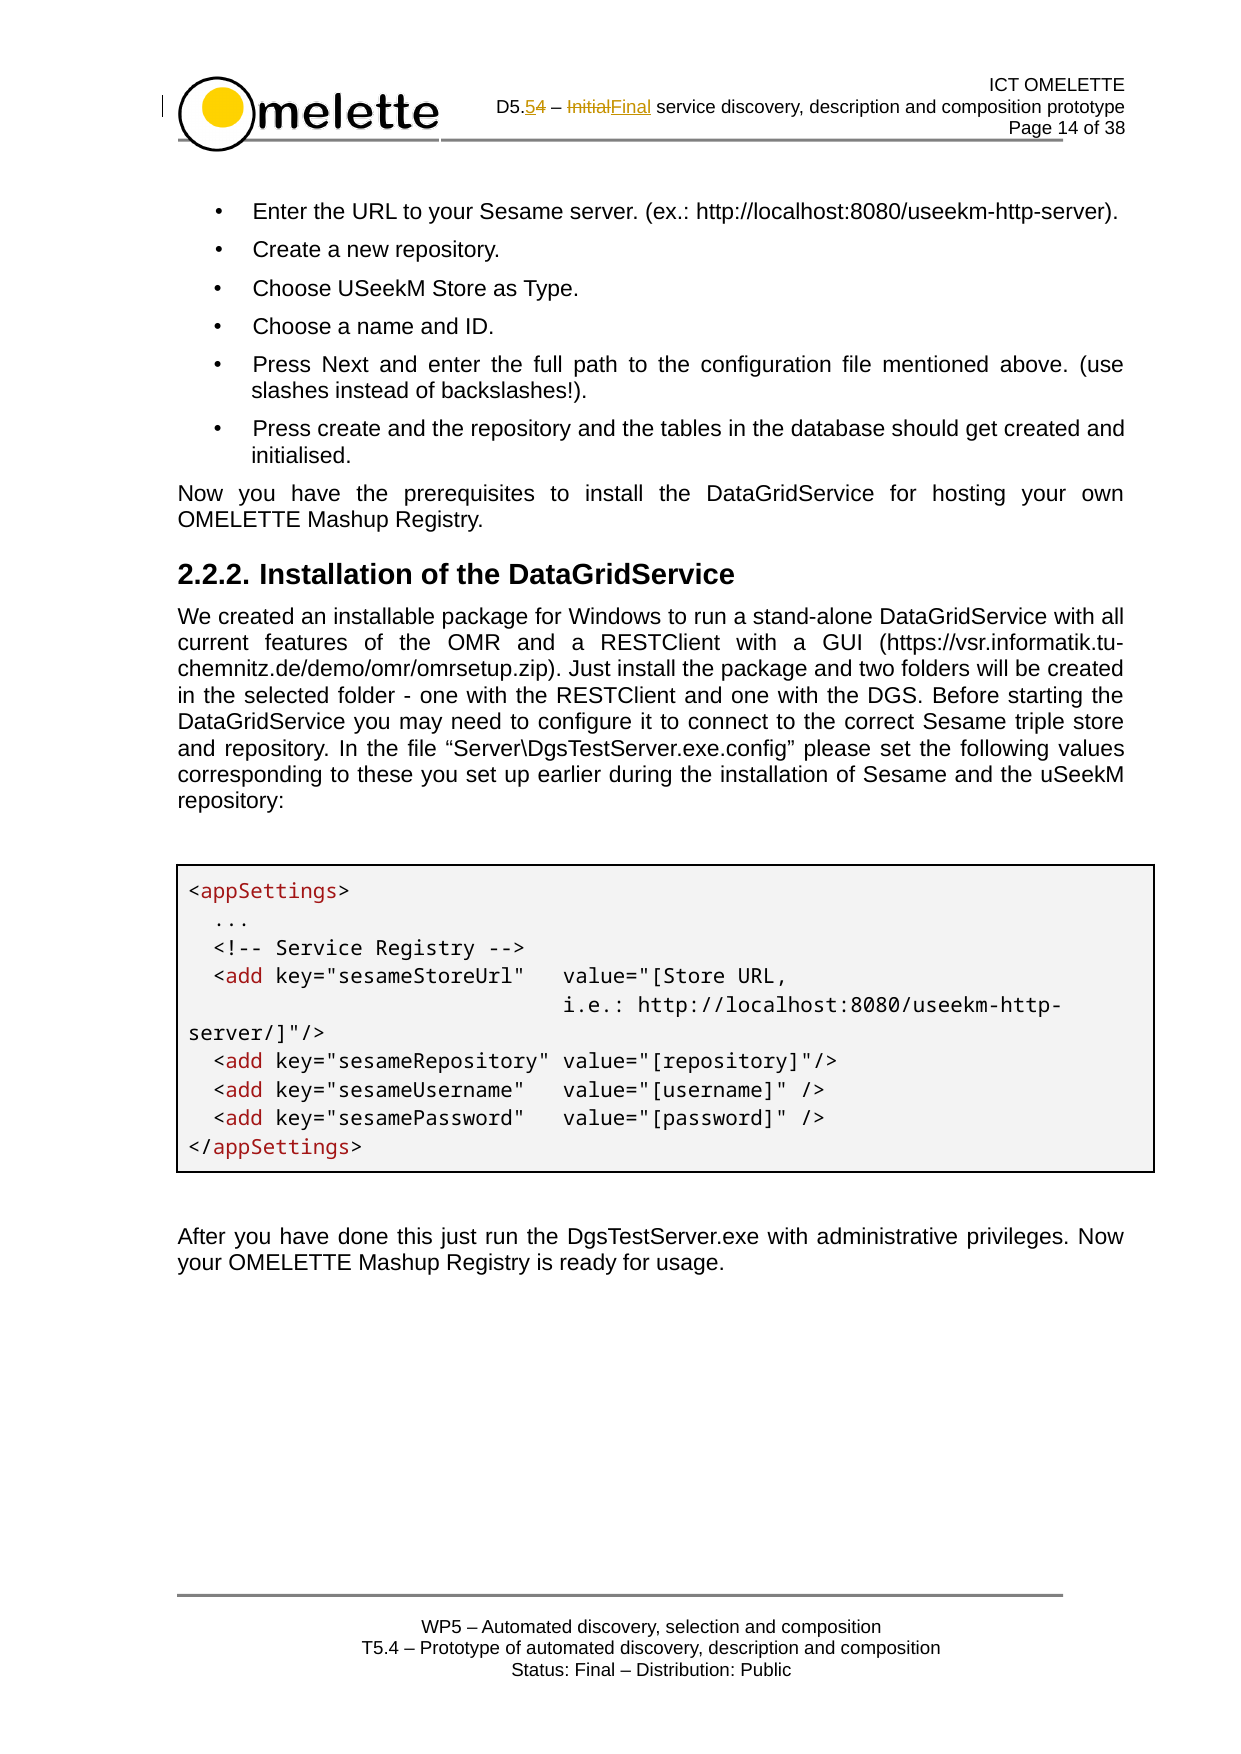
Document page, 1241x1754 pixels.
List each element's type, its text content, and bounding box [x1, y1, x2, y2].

text After you have done this just run the DgsTestServer.exe with administrative privileges. Now your OMELETTE Mashup Registry is ready for usage. [177, 1223, 1125, 1275]
list Choose USeekM Store as Type. [213, 274, 1125, 301]
list Create a new repository. [215, 236, 1125, 263]
list Enter the URL to your Sesame server. (ex.: http://localhost:8080/useekm-http-server). [215, 198, 1125, 224]
list Press create and the repository and the tables in the database should get created and initialised. [213, 415, 1125, 468]
list Press Next and enter the full path to the configuration file mentioned above. (use slashes instead of backslashes!). [213, 351, 1125, 403]
table_header <appSettings> ... <!-- Service Registry --> <add key="sesameStoreUrl" value="[Store URL, i.e.: http://localhost:8080/useekm-http-server/]"/> <add key="sesameRepository" value="[repository]"/> <add key="sesameUsername" value="[username]" /> <add key="sesamePassword" value="[password]" /> </appSettings> [178, 866, 1153, 1171]
text Now you have the prerequisites to install the DataGridService for hosting your own OMELETTE Mashup Registry. [177, 480, 1125, 532]
picture [178, 76, 439, 152]
text We created an installable package for Windows to run a stand-alone DataGridService with all current features of the OMR and a RESTClient with a GUI (https://vsr.informatik.tu-chemnitz.de/demo/omr/omrsetup.zip). Just install the package and two folders will be created in the selected folder - one with the RESTClient and one with the DGS. Before starting the DataGridService you may need to configure it to connect to the correct Sesame triple store and repository. In the file “Server\DgsTestServer.exe.config” please set the following values corresponding to these you set up earlier during the installation of Sesame and the uSeekM repository: [177, 603, 1125, 813]
subtitle Installation of the DataGridService [177, 557, 1125, 591]
list Choose a name and ID. [213, 313, 1125, 339]
